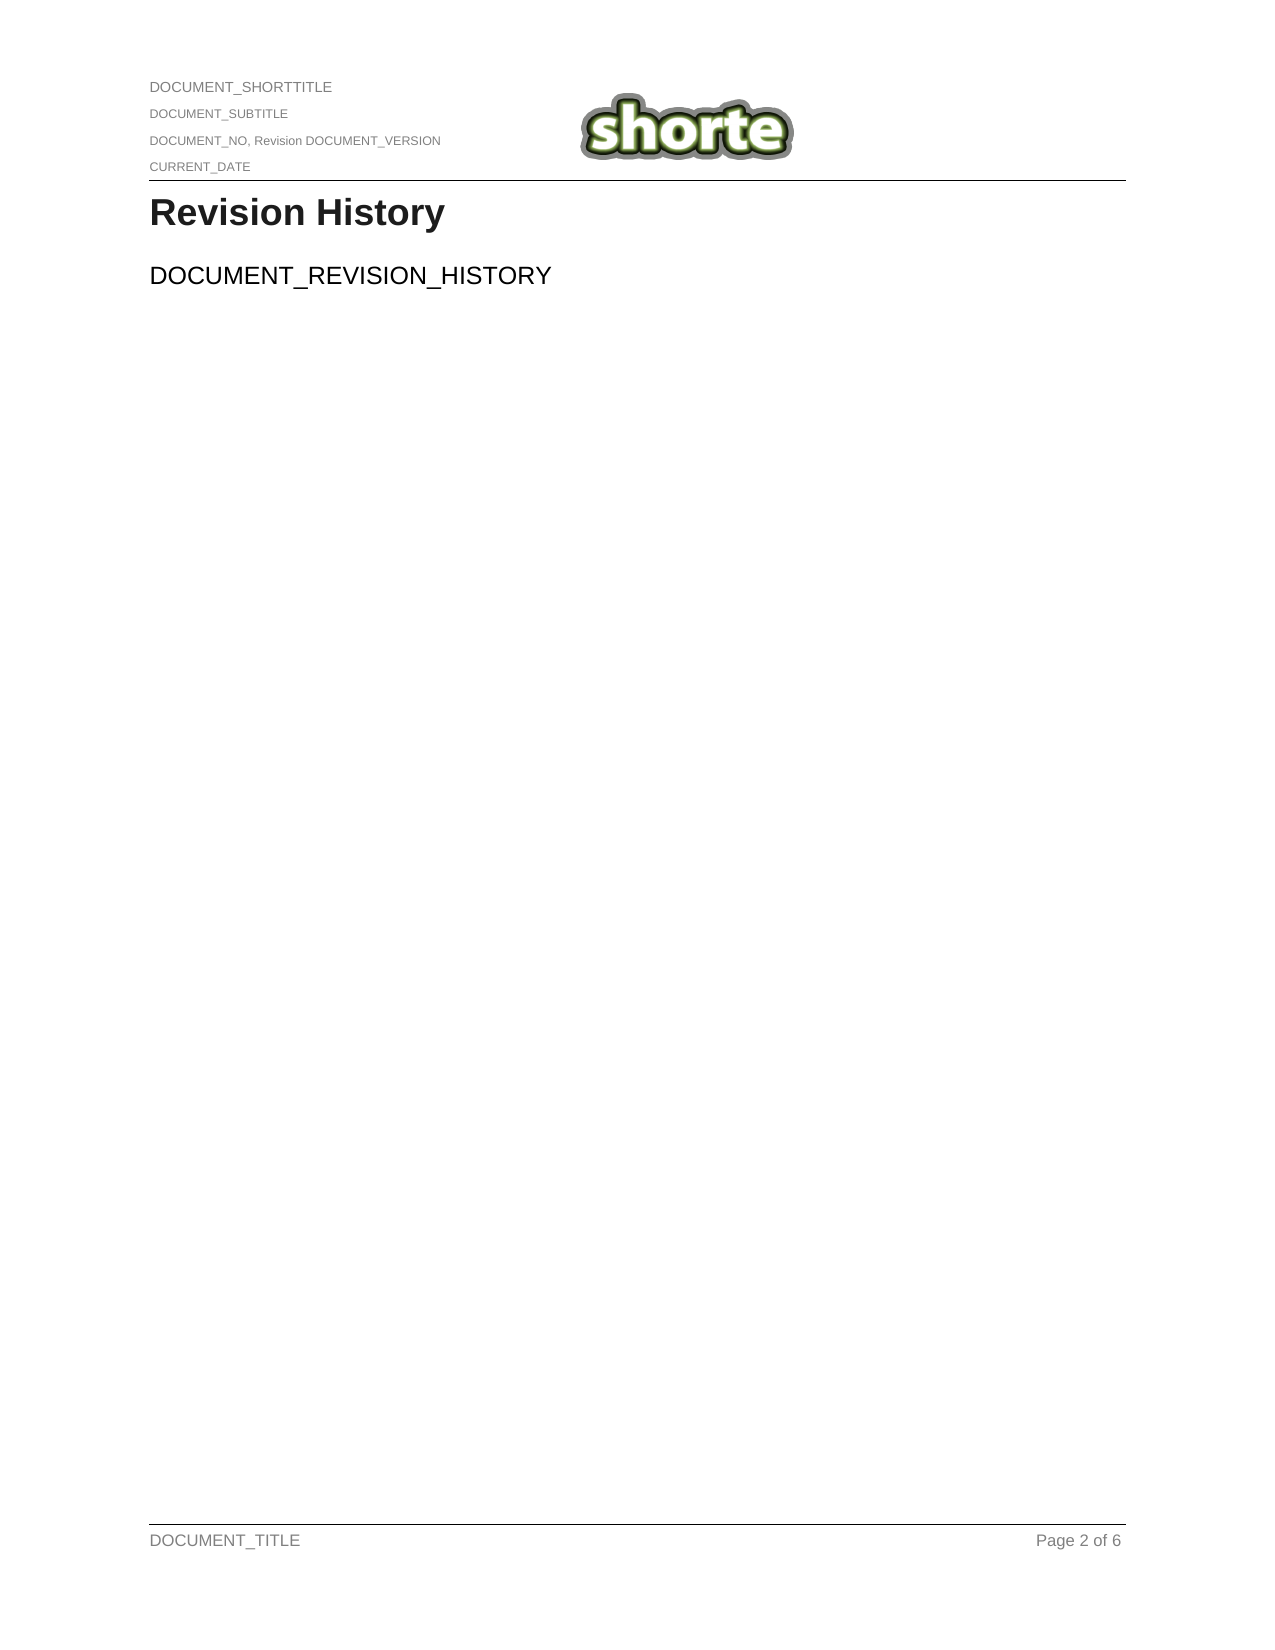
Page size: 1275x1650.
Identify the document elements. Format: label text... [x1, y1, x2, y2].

text DOCUMENT_REVISION_HISTORY [149, 261, 1126, 290]
text Revision History [149, 191, 1126, 234]
picture [575, 91, 799, 167]
